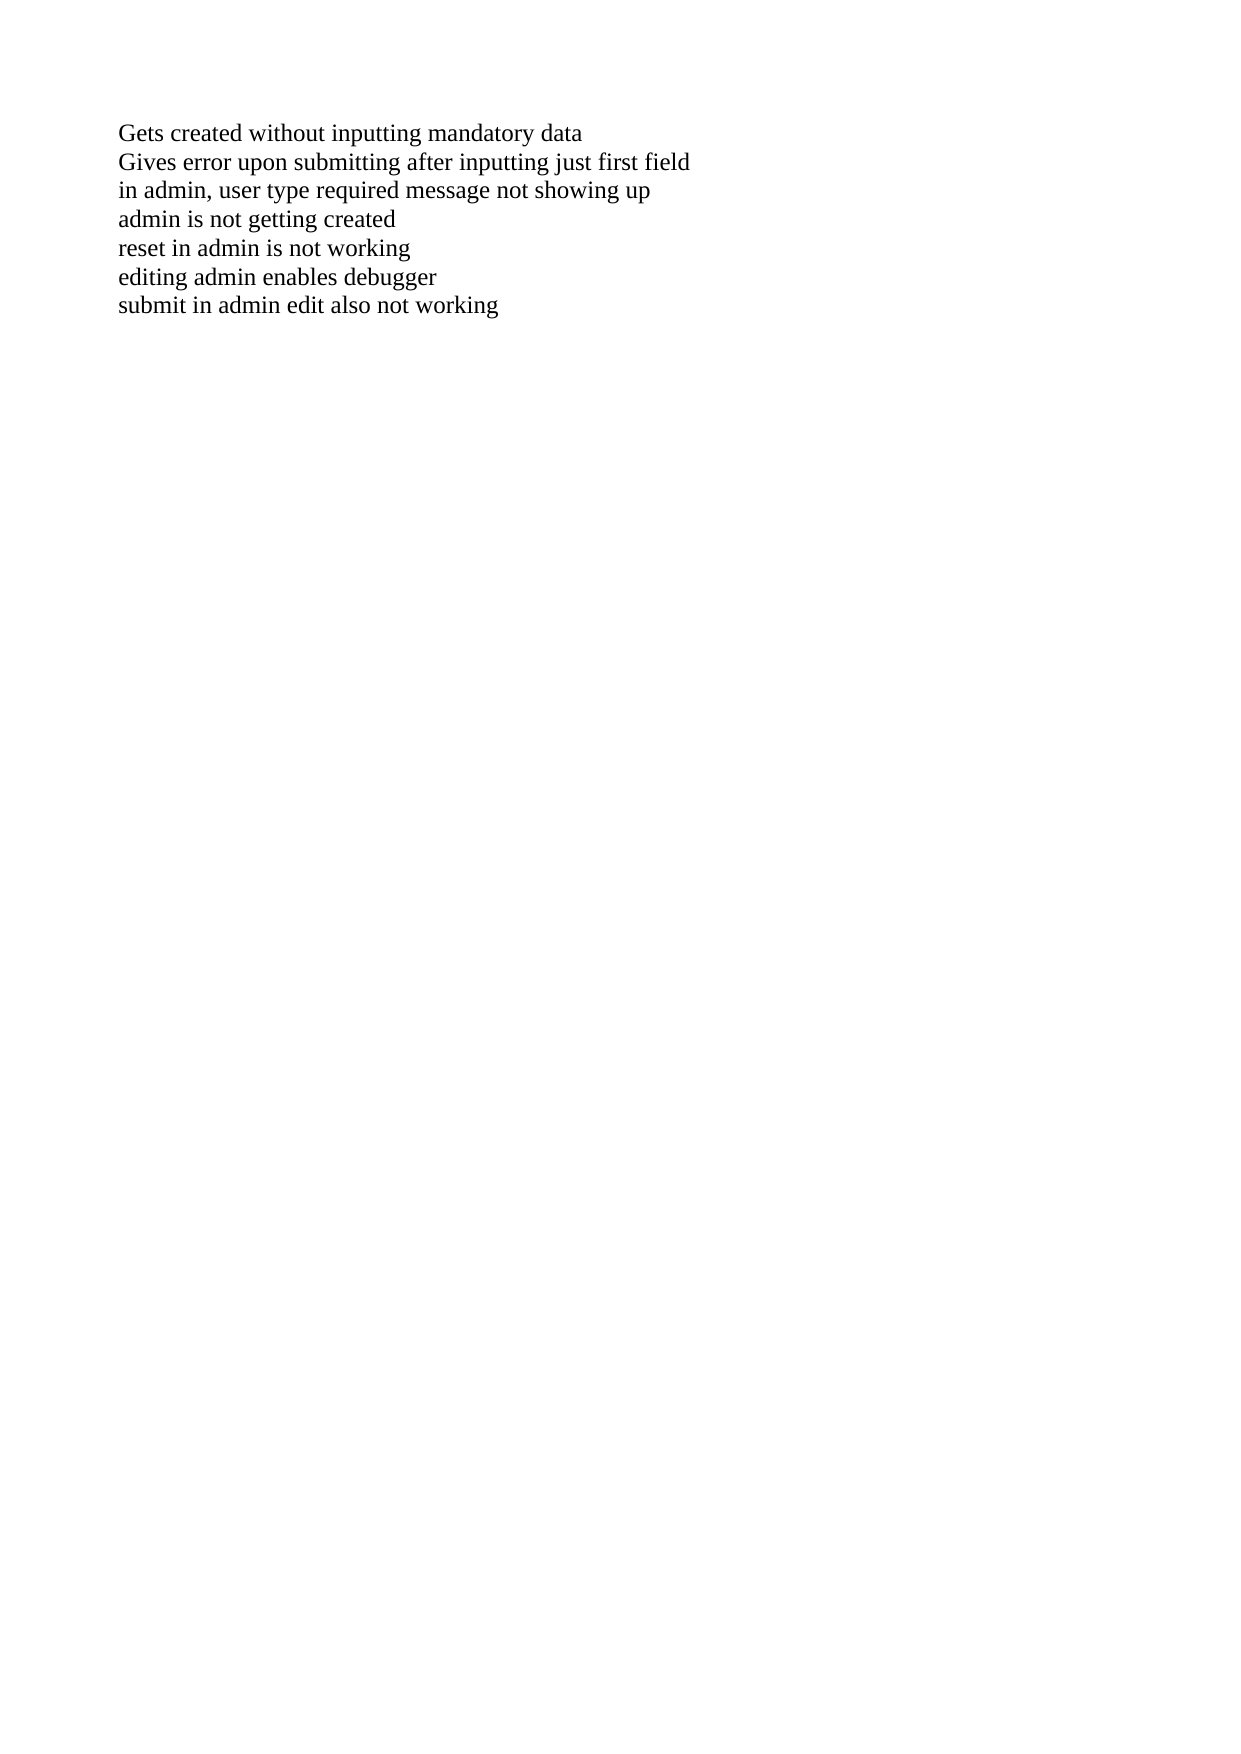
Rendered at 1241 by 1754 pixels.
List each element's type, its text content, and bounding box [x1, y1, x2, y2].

text submit in admin edit also not working [118, 291, 1122, 319]
text reset in admin is not working [118, 233, 1122, 262]
text Gets created without inputting mandatory data [118, 118, 1122, 147]
text in admin, user type required message not showing up [118, 176, 1122, 204]
text admin is not getting created [118, 204, 1122, 233]
text Gives error upon submitting after inputting just first field [118, 147, 1122, 176]
text editing admin enables debugger [118, 262, 1122, 291]
